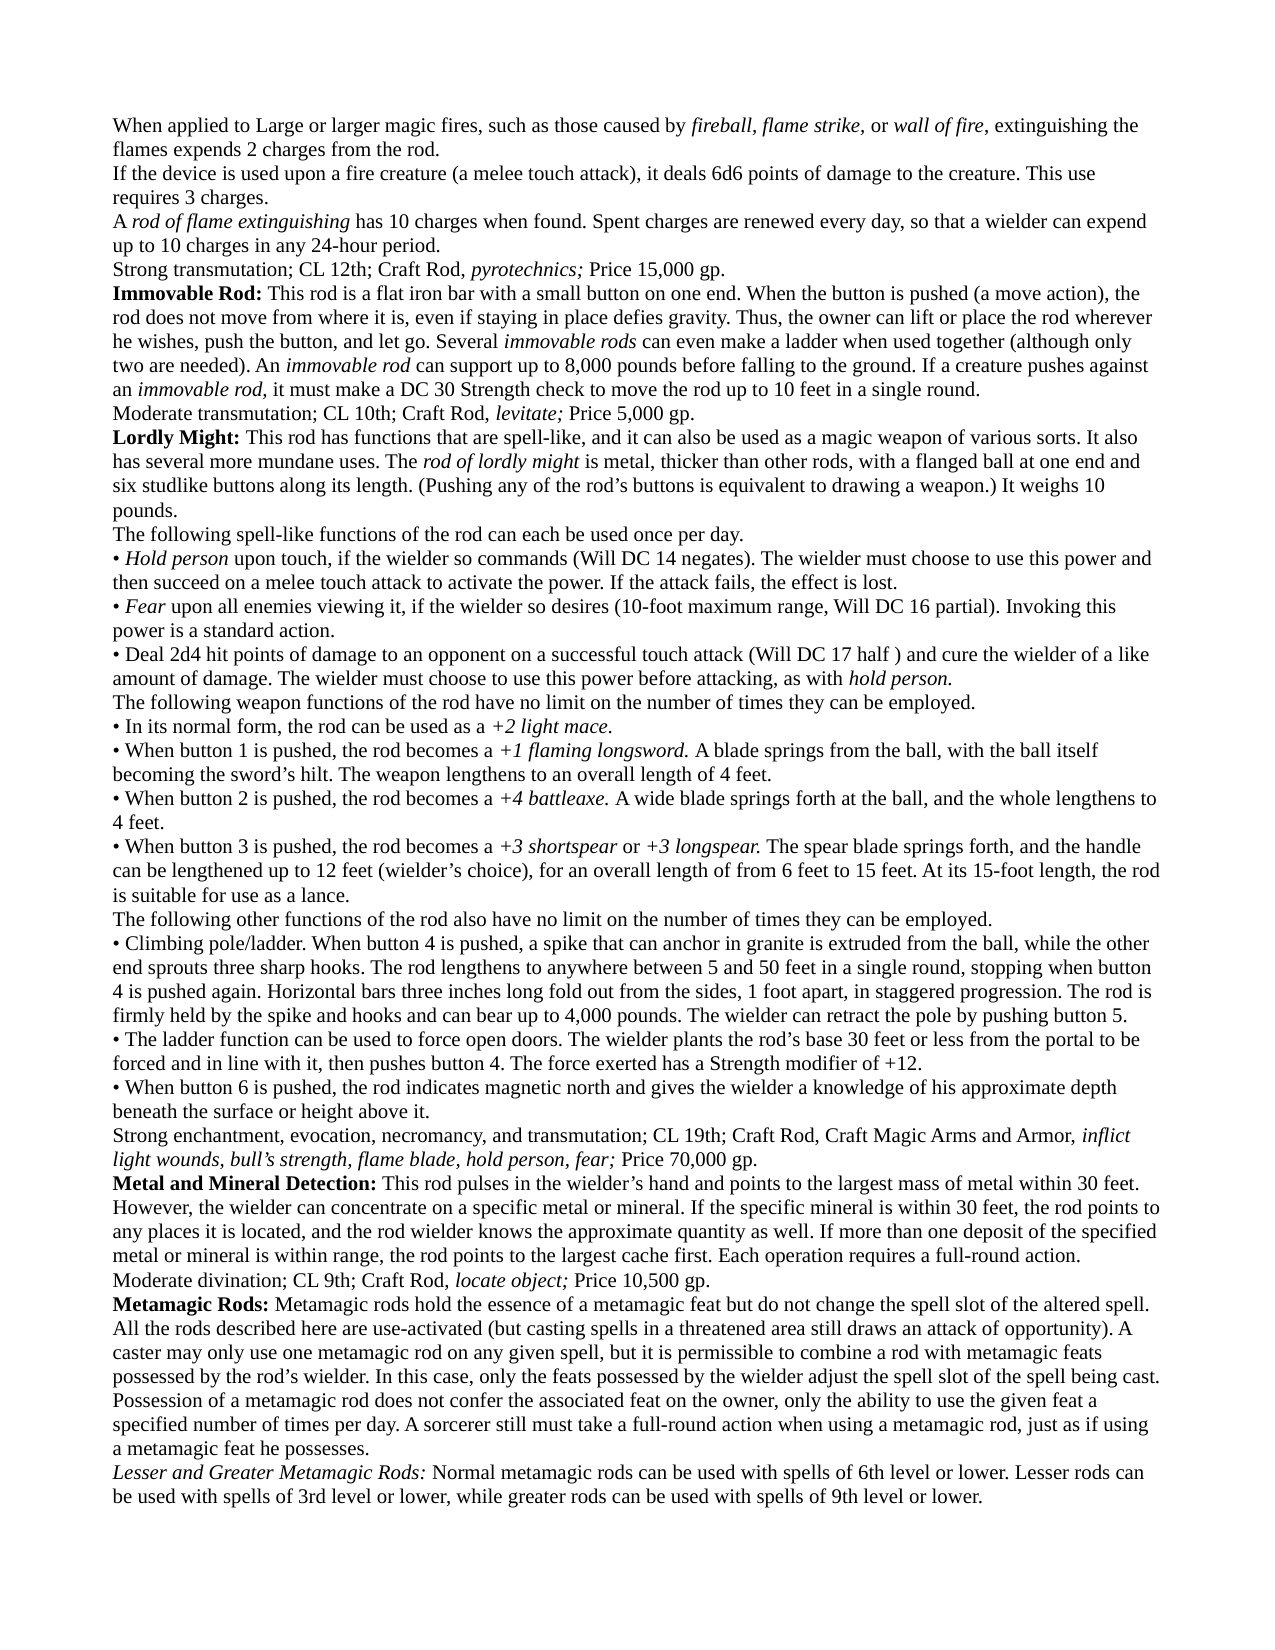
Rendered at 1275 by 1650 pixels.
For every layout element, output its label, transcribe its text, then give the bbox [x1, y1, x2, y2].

text Strong transmutation; CL 12th; Craft Rod, pyrotechnics; Price 15,000 gp. [112, 257, 1162, 281]
text • Climbing pole/ladder. When button 4 is pushed, a spike that can anchor in granite is extruded from the ball, while the other end sprouts three sharp hooks. The rod lengthens to anywhere between 5 and 50 feet in a single round, stopping when button 4 is pushed again. Horizontal bars three inches long fold out from the sides, 1 foot apart, in staggered progression. The rod is firmly held by the spike and hooks and can bear up to 4,000 pounds. The wielder can retract the pole by pushing button 5. [112, 931, 1162, 1027]
text Strong enchantment, evocation, necromancy, and transmutation; CL 19th; Craft Rod, Craft Magic Arms and Armor, inflict light wounds, bull’s strength, flame blade, hold person, fear; Price 70,000 gp. [112, 1123, 1162, 1171]
text The following other functions of the rod also have no limit on the number of times they can be employed. [112, 907, 1162, 931]
text • In its normal form, the rod can be used as a +2 light mace. [112, 714, 1162, 738]
text • When button 1 is pushed, the rod becomes a +1 flaming longsword. A blade springs from the ball, with the ball itself becoming the sword’s hilt. The weapon lengthens to an overall length of 4 feet. [112, 738, 1162, 786]
text Lordly Might: This rod has functions that are spell-like, and it can also be used as a magic weapon of various sorts. It also has several more mundane uses. The rod of lordly might is metal, thicker than other rods, with a flanged ball at one end and six studlike buttons along its length. (Pushing any of the rod’s buttons is equivalent to drawing a weapon.) It weighs 10 pounds. [112, 425, 1162, 522]
text When applied to Large or larger magic fires, such as those caused by fireball, flame strike, or wall of fire, extinguishing the flames expends 2 charges from the rod. [112, 112, 1162, 161]
text A rod of flame extinguishing has 10 charges when found. Spent charges are renewed every day, so that a wielder can expend up to 10 charges in any 24-hour period. [112, 209, 1162, 257]
text Metal and Mineral Detection: This rod pulses in the wielder’s hand and points to the largest mass of metal within 30 feet. However, the wielder can concentrate on a specific metal or mineral. If the specific mineral is within 30 feet, the rod points to any places it is located, and the rod wielder knows the approximate quantity as well. If more than one deposit of the specified metal or mineral is within range, the rod points to the largest cache first. Each operation requires a full-round action. [112, 1171, 1162, 1267]
text The following weapon functions of the rod have no limit on the number of times they can be employed. [112, 690, 1162, 714]
text Possession of a metamagic rod does not confer the associated feat on the owner, only the ability to use the given feat a specified number of times per day. A sorcerer still must take a full-round action when using a metamagic rod, just as if using a metamagic feat he possesses. [112, 1388, 1162, 1460]
text • When button 2 is pushed, the rod becomes a +4 battleaxe. A wide blade springs forth at the ball, and the whole lengthens to 4 feet. [112, 786, 1162, 834]
text • Hold person upon touch, if the wielder so commands (Will DC 14 negates). The wielder must choose to use this power and then succeed on a melee touch attack to activate the power. If the attack fails, the effect is lost. [112, 546, 1162, 594]
text • Fear upon all enemies viewing it, if the wielder so desires (10-foot maximum range, Will DC 16 partial). Invoking this power is a standard action. [112, 594, 1162, 642]
text The following spell-like functions of the rod can each be used once per day. [112, 522, 1162, 546]
text • When button 3 is pushed, the rod becomes a +3 shortspear or +3 longspear. The spear blade springs forth, and the handle can be lengthened up to 12 feet (wielder’s choice), for an overall length of from 6 feet to 15 feet. At its 15-foot length, the rod is suitable for use as a lance. [112, 834, 1162, 907]
text Metamagic Rods: Metamagic rods hold the essence of a metamagic feat but do not change the spell slot of the altered spell. All the rods described here are use-activated (but casting spells in a threatened area still draws an attack of opportunity). A caster may only use one metamagic rod on any given spell, but it is permissible to combine a rod with metamagic feats possessed by the rod’s wielder. In this case, only the feats possessed by the wielder adjust the spell slot of the spell being cast. [112, 1292, 1162, 1388]
text Lesser and Greater Metamagic Rods: Normal metamagic rods can be used with spells of 6th level or lower. Lesser rods can be used with spells of 3rd level or lower, while greater rods can be used with spells of 9th level or lower. [112, 1460, 1162, 1508]
text Moderate transmutation; CL 10th; Craft Rod, levitate; Price 5,000 gp. [112, 401, 1162, 425]
text • Deal 2d4 hit points of damage to an opponent on a successful touch attack (Will DC 17 half ) and cure the wielder of a like amount of damage. The wielder must choose to use this power before attacking, as with hold person. [112, 642, 1162, 690]
text If the device is used upon a fire creature (a melee touch attack), it deals 6d6 points of damage to the creature. This use requires 3 charges. [112, 161, 1162, 209]
text • When button 6 is pushed, the rod indicates magnetic north and gives the wielder a knowledge of his approximate depth beneath the surface or height above it. [112, 1075, 1162, 1123]
text Moderate divination; CL 9th; Craft Rod, locate object; Price 10,500 gp. [112, 1267, 1162, 1292]
text • The ladder function can be used to force open doors. The wielder plants the rod’s base 30 feet or less from the portal to be forced and in line with it, then pushes button 4. The force exerted has a Strength modifier of +12. [112, 1027, 1162, 1075]
text Immovable Rod: This rod is a flat iron bar with a small button on one end. When the button is pushed (a move action), the rod does not move from where it is, even if staying in place defies gravity. Thus, the owner can lift or place the rod wherever he wishes, push the button, and let go. Several immovable rods can even make a ladder when used together (although only two are needed). An immovable rod can support up to 8,000 pounds before falling to the ground. If a creature pushes against an immovable rod, it must make a DC 30 Strength check to move the rod up to 10 feet in a single round. [112, 281, 1162, 401]
